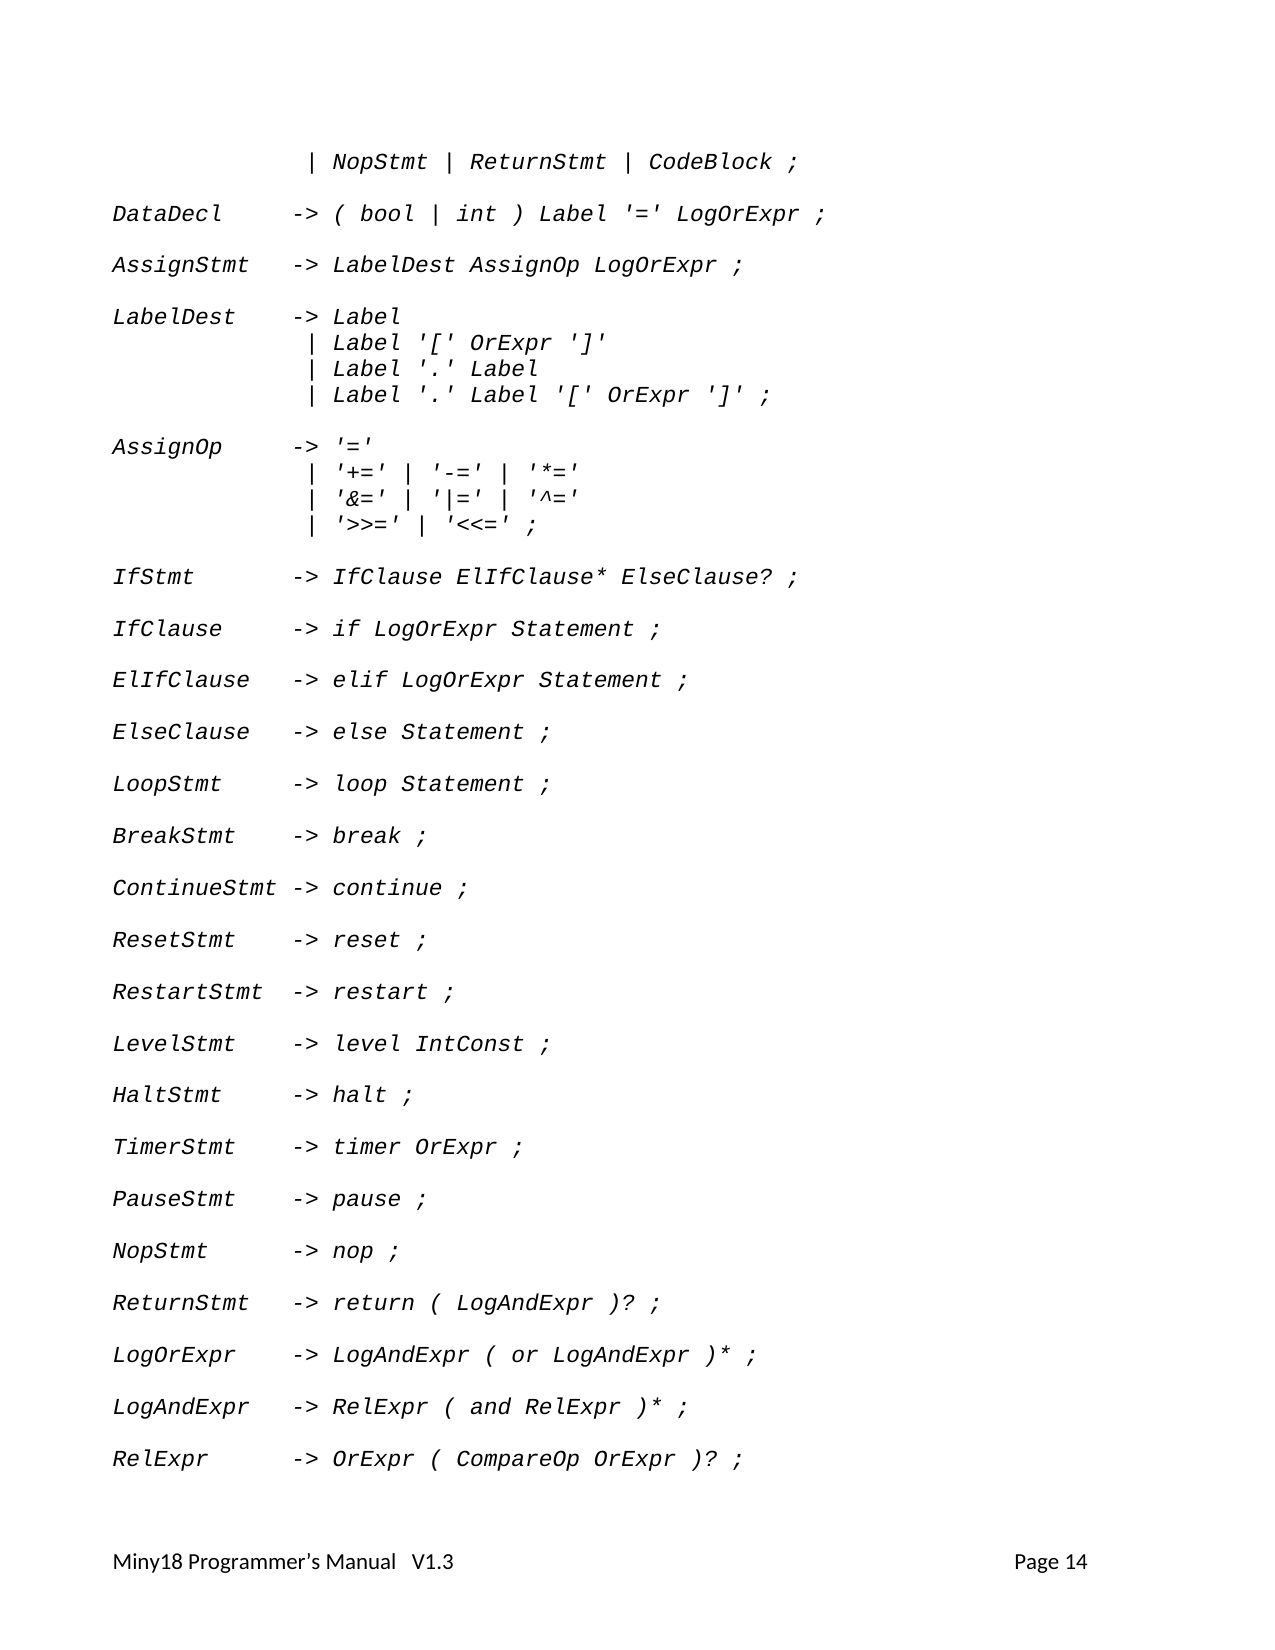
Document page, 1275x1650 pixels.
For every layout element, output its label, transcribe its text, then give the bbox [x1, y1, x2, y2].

text HaltStmt -> halt ; [112, 1084, 1162, 1110]
text IfClause -> if LogOrExpr Statement ; [112, 617, 1162, 643]
text LoopStmt -> loop Statement ; [112, 772, 1162, 798]
text IfStmt -> IfClause ElIfClause* ElseClause? ; [112, 565, 1162, 591]
text AssignOp -> '=' [112, 435, 1162, 461]
text ElseClause -> else Statement ; [112, 721, 1162, 747]
text | '>>=' | '<<=' ; [112, 513, 1162, 539]
text | Label '.' Label [112, 357, 1162, 383]
text AssignStmt -> LabelDest AssignOp LogOrExpr ; [112, 254, 1162, 280]
text LogOrExpr -> LogAndExpr ( or LogAndExpr )* ; [112, 1343, 1162, 1369]
text | Label '.' Label '[' OrExpr ']' ; [112, 383, 1162, 409]
text | Label '[' OrExpr ']' [112, 332, 1162, 357]
text ContinueStmt -> continue ; [112, 876, 1162, 902]
text ResetStmt -> reset ; [112, 928, 1162, 954]
text RestartStmt -> restart ; [112, 980, 1162, 1006]
text BreakStmt -> break ; [112, 824, 1162, 850]
text | '&=' | '|=' | '^=' [112, 487, 1162, 513]
text RelExpr -> OrExpr ( CompareOp OrExpr )? ; [112, 1447, 1162, 1473]
text LevelStmt -> level IntConst ; [112, 1032, 1162, 1058]
text ElIfClause -> elif LogOrExpr Statement ; [112, 669, 1162, 695]
text | '+=' | '-=' | '*=' [112, 461, 1162, 487]
text PauseStmt -> pause ; [112, 1187, 1162, 1213]
text | NopStmt | ReturnStmt | CodeBlock ; [112, 150, 1162, 176]
text LabelDest -> Label [112, 306, 1162, 332]
text ReturnStmt -> return ( LogAndExpr )? ; [112, 1291, 1162, 1317]
text TimerStmt -> timer OrExpr ; [112, 1136, 1162, 1162]
text NopStmt -> nop ; [112, 1239, 1162, 1265]
text LogAndExpr -> RelExpr ( and RelExpr )* ; [112, 1395, 1162, 1421]
text DataDecl -> ( bool | int ) Label '=' LogOrExpr ; [112, 202, 1162, 228]
